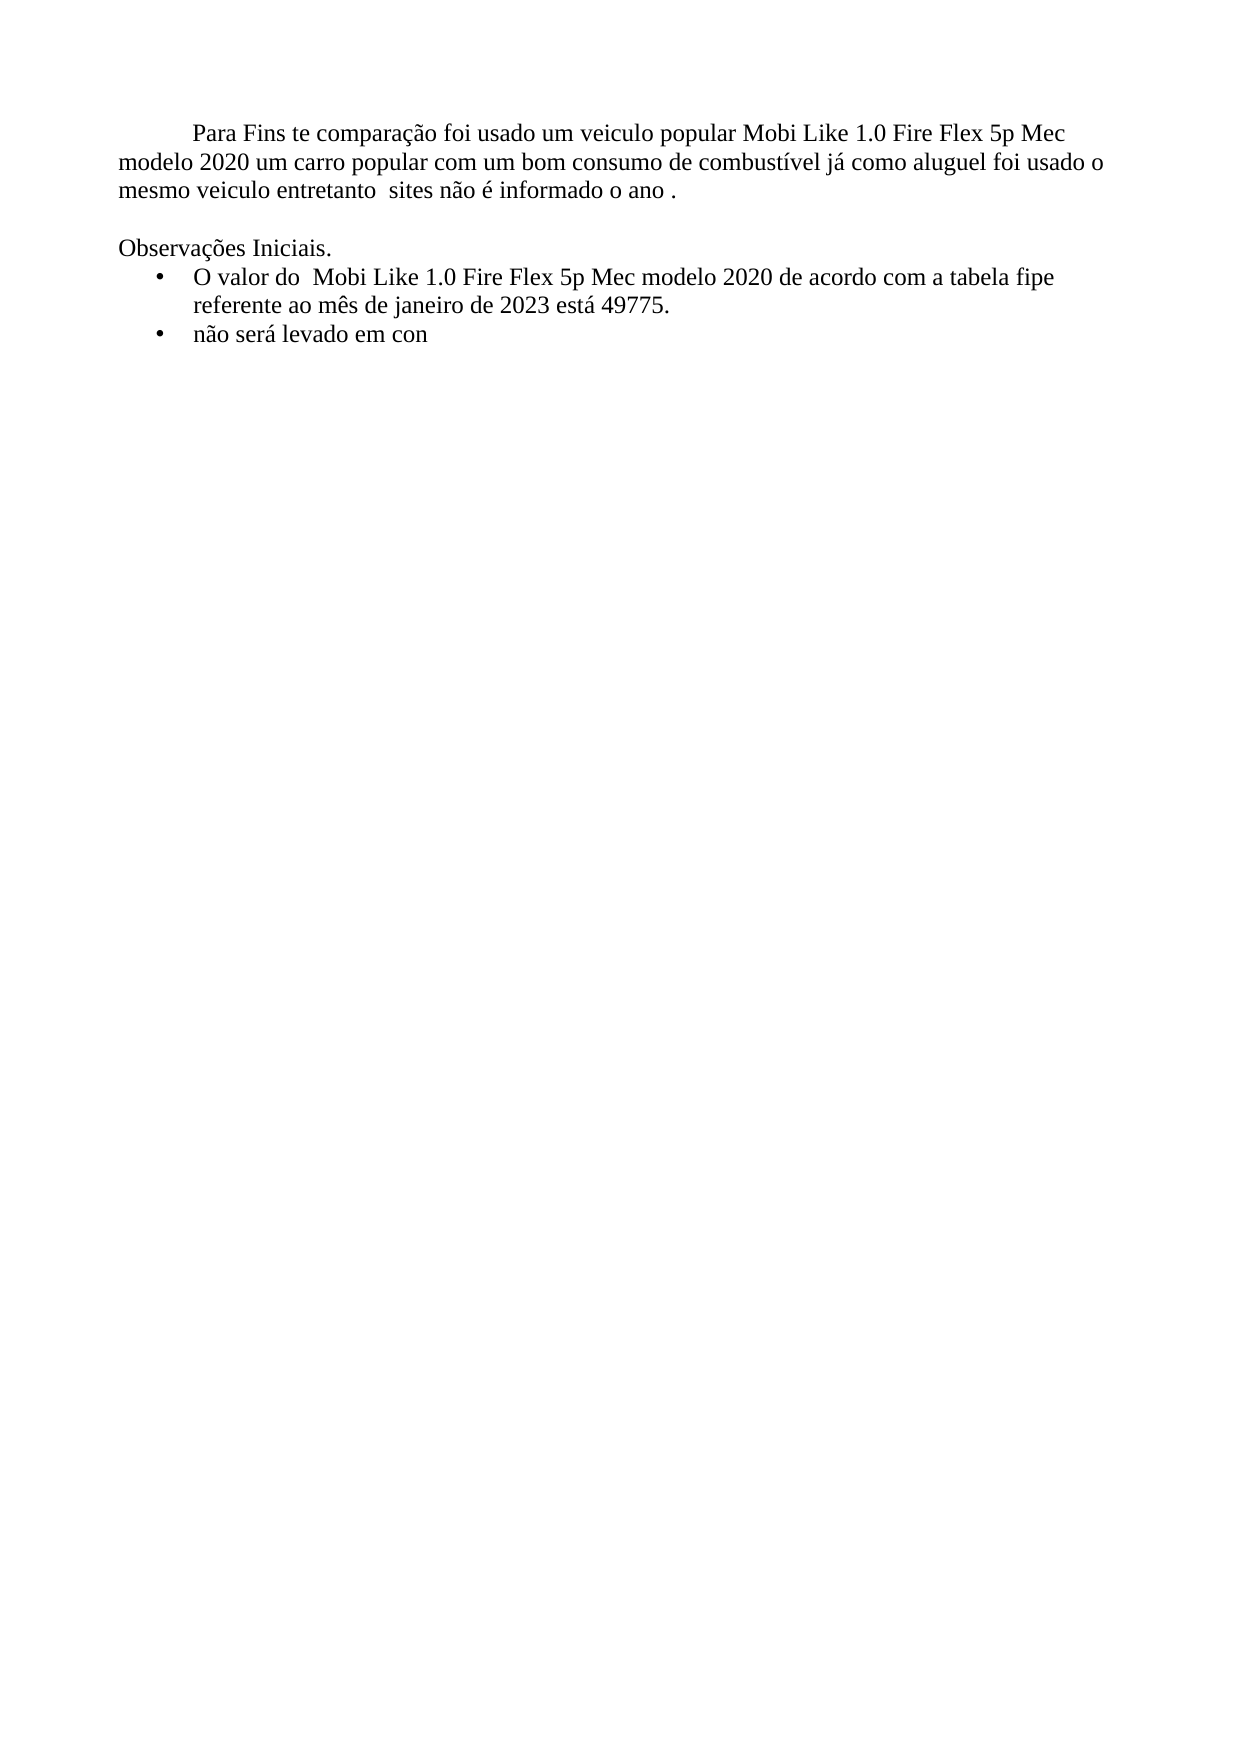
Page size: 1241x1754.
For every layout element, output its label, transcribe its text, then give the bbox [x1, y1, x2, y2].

text Observações Iniciais. [118, 233, 1122, 262]
list não será levado em con [156, 319, 1122, 348]
text Para Fins te comparação foi usado um veiculo popular Mobi Like 1.0 Fire Flex 5p Mec modelo 2020 um carro popular com um bom consumo de combustível já como aluguel foi usado o mesmo veiculo entretanto sites não é informado o ano . [118, 118, 1122, 204]
list O valor do Mobi Like 1.0 Fire Flex 5p Mec modelo 2020 de acordo com a tabela fipe referente ao mês de janeiro de 2023 está 49775. [156, 262, 1122, 319]
